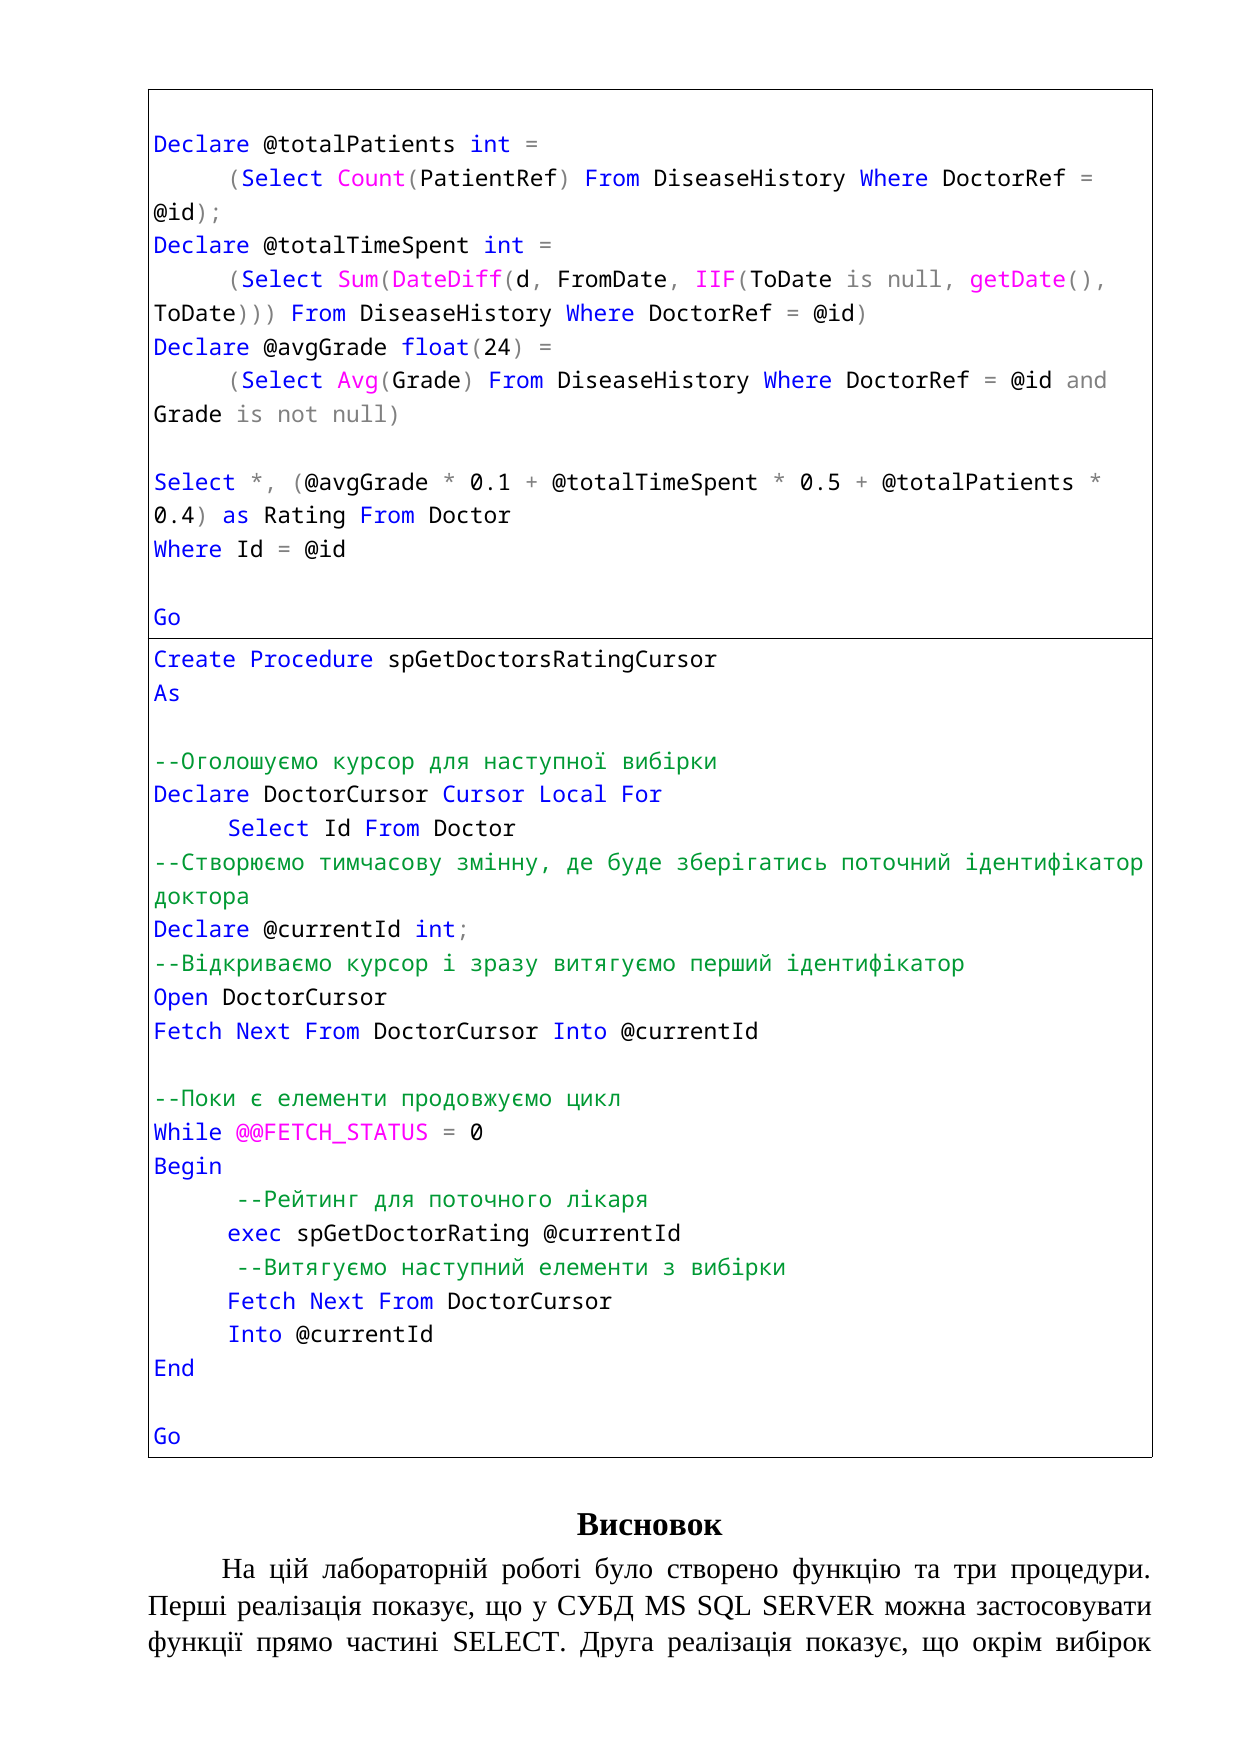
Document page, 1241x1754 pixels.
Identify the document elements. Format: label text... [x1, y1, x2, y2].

text Висновок [148, 1504, 1152, 1542]
table_cell Create Procedure spGetDoctorsRatingCursor As --Оголошуємо курсор для наступної вибірки Declare DoctorCursor Cursor Local For Select Id From Doctor --Створюємо тимчасову змінну, де буде зберігатись поточний ідентифікатор доктора Declare @currentId int; --Відкриваємо курсор і зразу витягуємо перший ідентифікатор Open DoctorCursor Fetch Next From DoctorCursor Into @currentId --Поки є елементи продовжуємо цикл While @@FETCH_STATUS = 0 Begin --Рейтинг для поточного лікаря exec spGetDoctorRating @currentId --Витягуємо наступний елементи з вибірки Fetch Next From DoctorCursor Into @currentId End Go [149, 639, 1152, 1457]
table_header Declare @totalPatients int = (Select Count(PatientRef) From DiseaseHistory Where DoctorRef = @id); Declare @totalTimeSpent int = (Select Sum(DateDiff(d, FromDate, IIF(ToDate is null, getDate(), ToDate))) From DiseaseHistory Where DoctorRef = @id) Declare @avgGrade float(24) = (Select Avg(Grade) From DiseaseHistory Where DoctorRef = @id and Grade is not null) Select *, (@avgGrade * 0.1 + @totalTimeSpent * 0.5 + @totalPatients * 0.4) as Rating From Doctor Where Id = @id Go [149, 90, 1152, 638]
text На цій лабораторній роботі було створено функцію та три процедури. Перші реалізація показує, що у СУБД MS SQL SERVER можна застосовувати функції прямо частині SELECT. Друга реалізація показує, що окрім вибірок [148, 1552, 1152, 1657]
